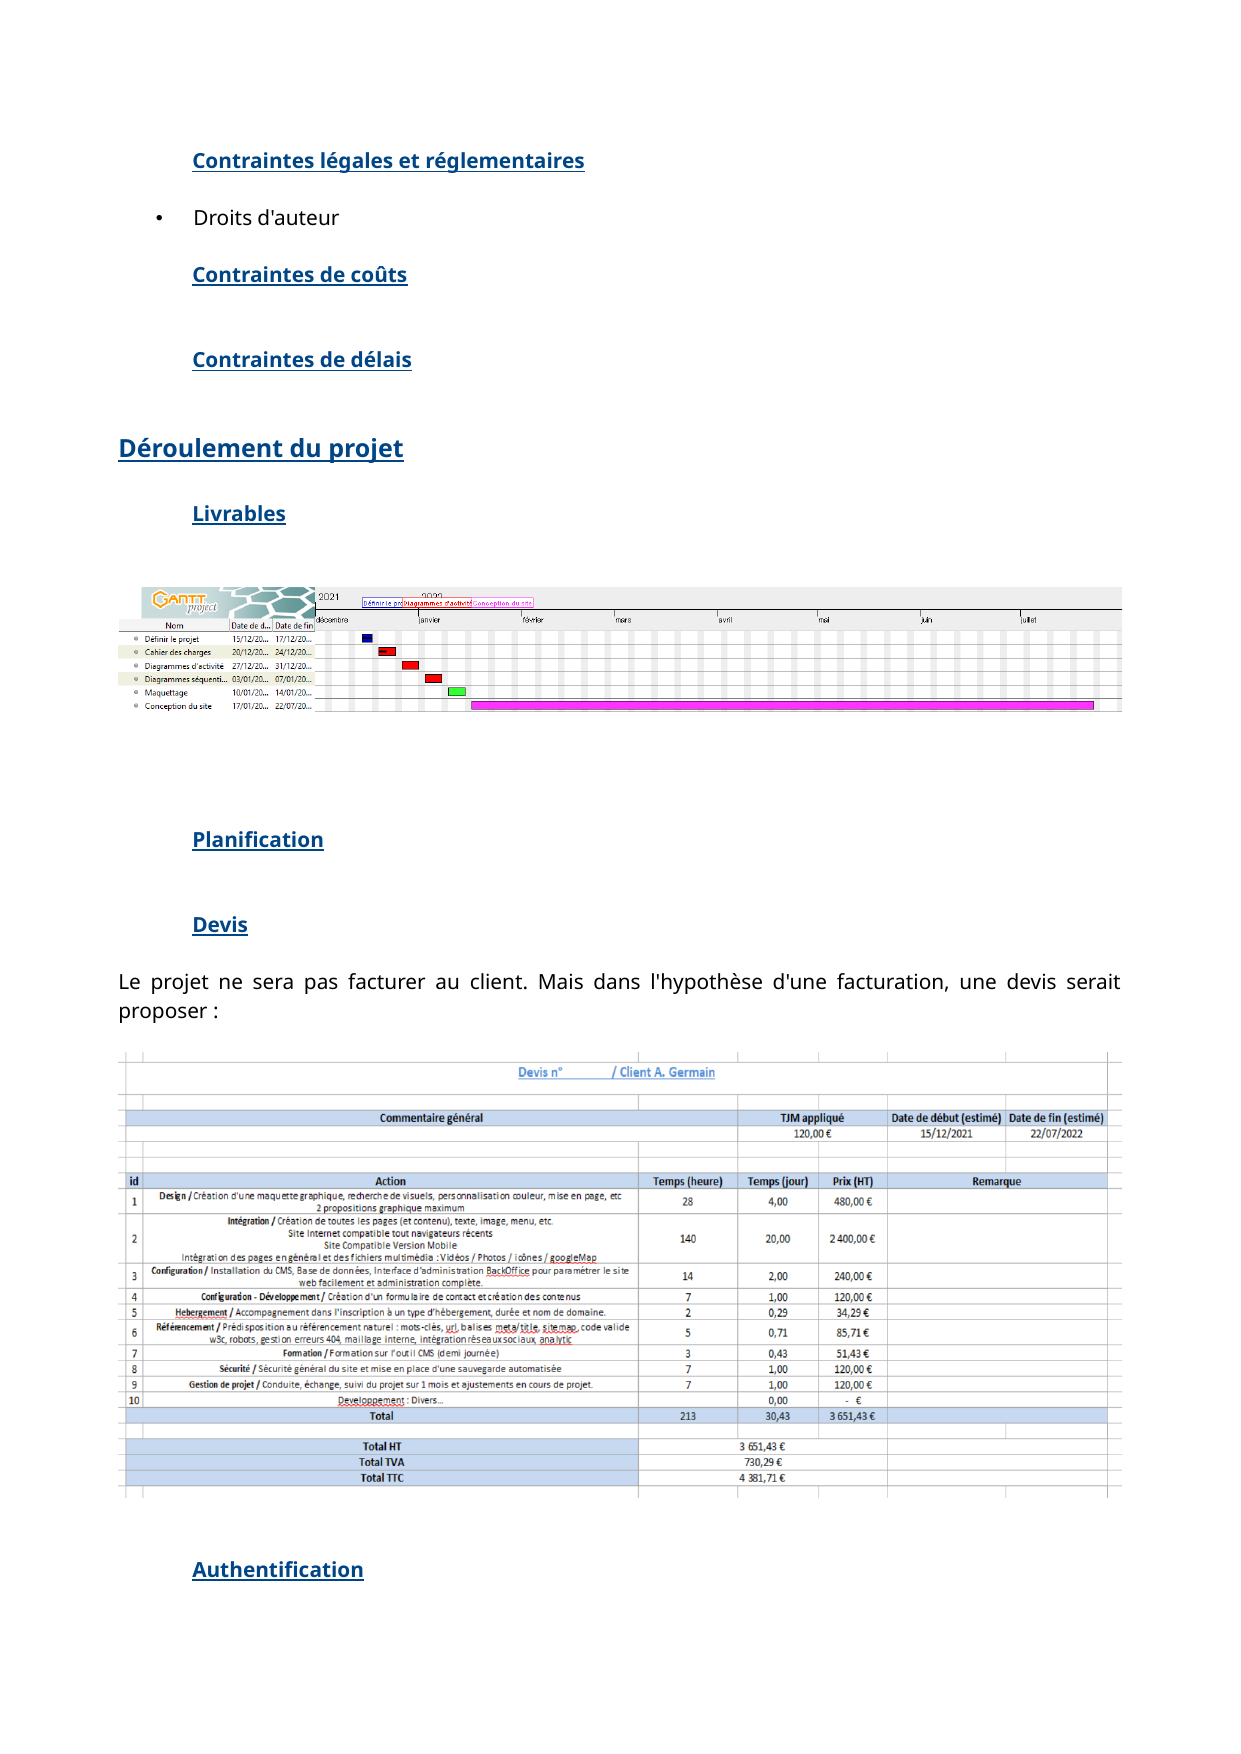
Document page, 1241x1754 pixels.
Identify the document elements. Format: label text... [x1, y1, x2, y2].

text Devis [118, 910, 1122, 939]
text Contraintes légales et réglementaires [118, 147, 1122, 175]
text Authentification [118, 1555, 1122, 1583]
text Contraintes de délais [118, 346, 1122, 374]
list Droits d'auteur [156, 203, 1122, 232]
text Le projet ne sera pas facturer au client. Mais dans l'hypothèse d'une facturation, une devis serait proposer : [118, 967, 1122, 1024]
picture [118, 556, 1123, 712]
text Livrables [118, 499, 1122, 527]
text Déroulement du projet [118, 431, 1122, 465]
text Planification [118, 825, 1122, 853]
text Contraintes de coûts [118, 260, 1122, 289]
